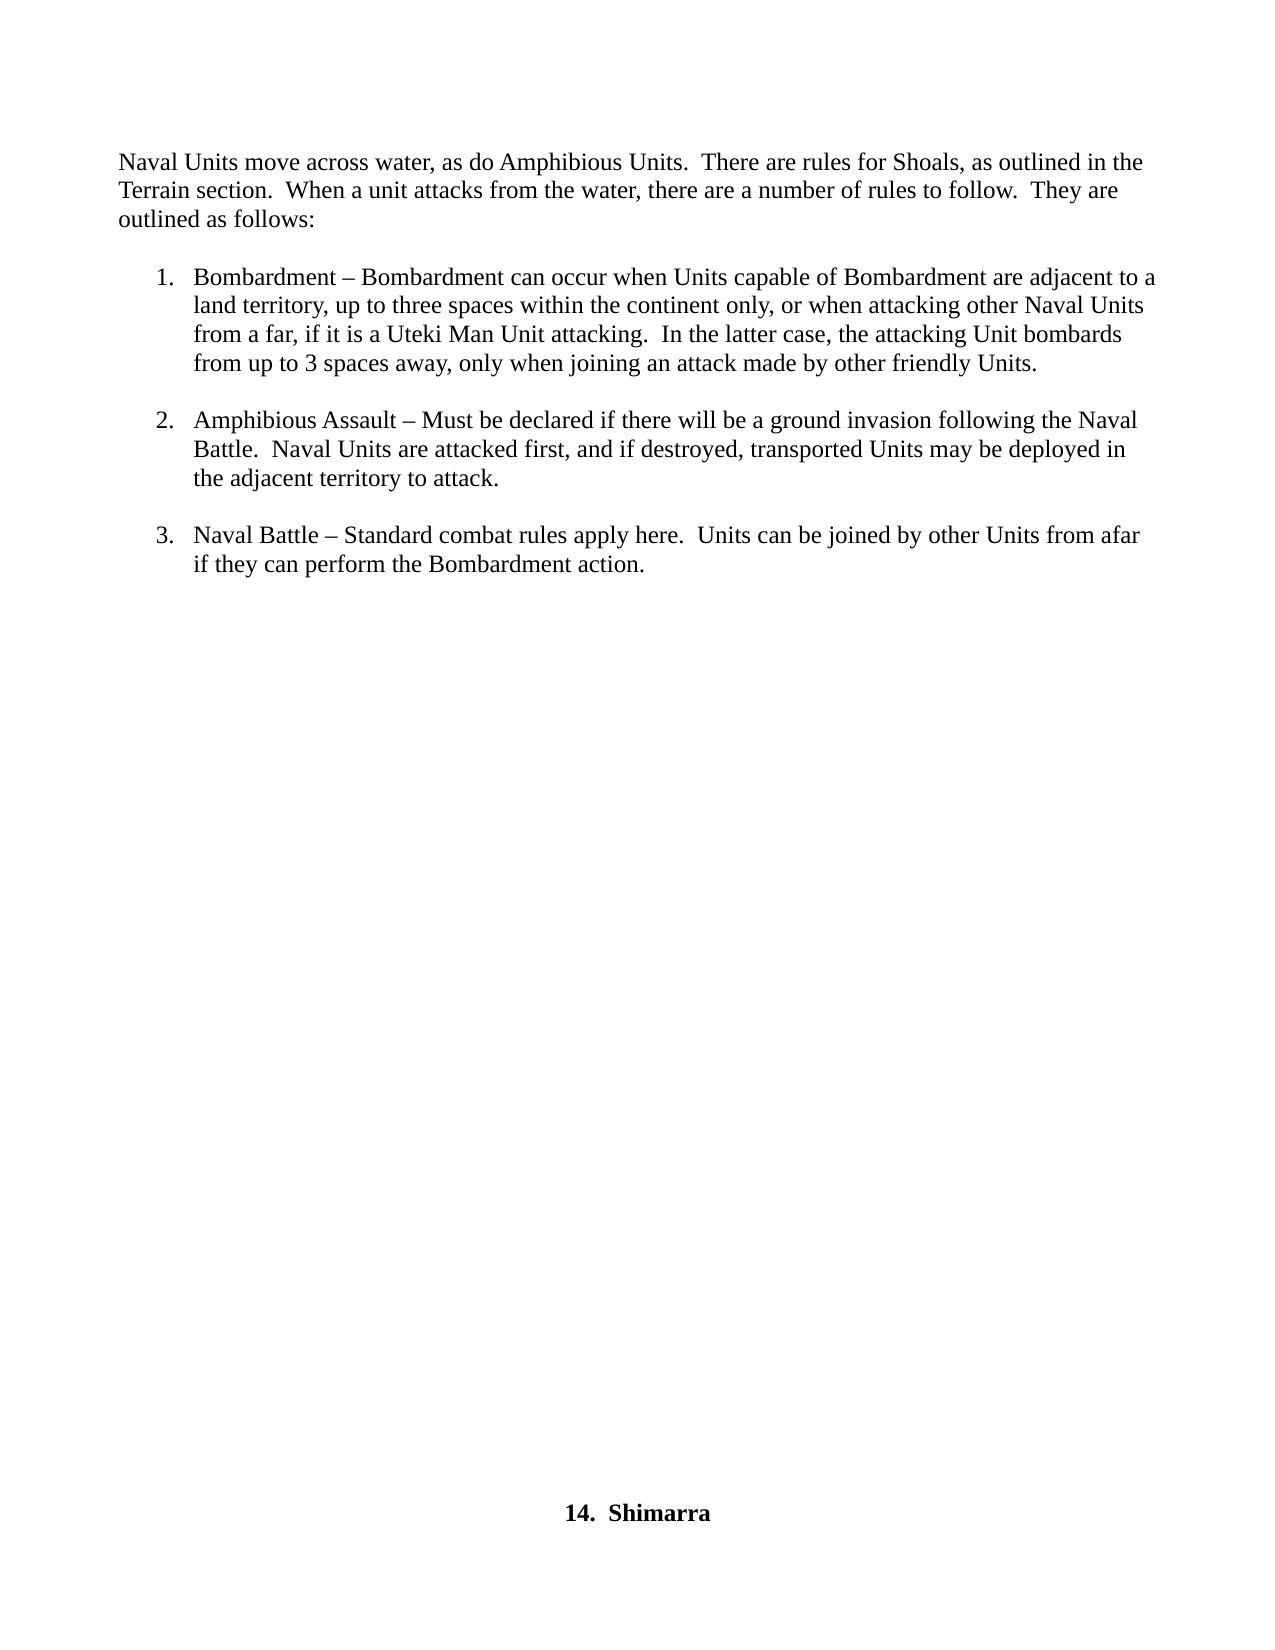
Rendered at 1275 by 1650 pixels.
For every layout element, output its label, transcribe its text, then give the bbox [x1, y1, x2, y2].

list Amphibious Assault – Must be declared if there will be a ground invasion following the Naval Battle. Naval Units are attacked first, and if destroyed, transported Units may be deployed in the adjacent territory to attack. [156, 406, 1157, 492]
text Naval Units move across water, as do Amphibious Units. There are rules for Shoals, as outlined in the Terrain section. When a unit attacks from the water, there are a number of rules to follow. They are outlined as follows: [118, 147, 1157, 233]
list Naval Battle – Standard combat rules apply here. Units can be joined by other Units from afar if they can perform the Bombardment action. [156, 521, 1157, 578]
text 14. Shimarra [118, 1498, 1157, 1527]
list Bombardment – Bombardment can occur when Units capable of Bombardment are adjacent to a land territory, up to three spaces within the continent only, or when attacking other Naval Units from a far, if it is a Uteki Man Unit attacking. In the latter case, the attacking Unit bombards from up to 3 spaces away, only when joining an attack made by other friendly Units. [156, 262, 1157, 377]
